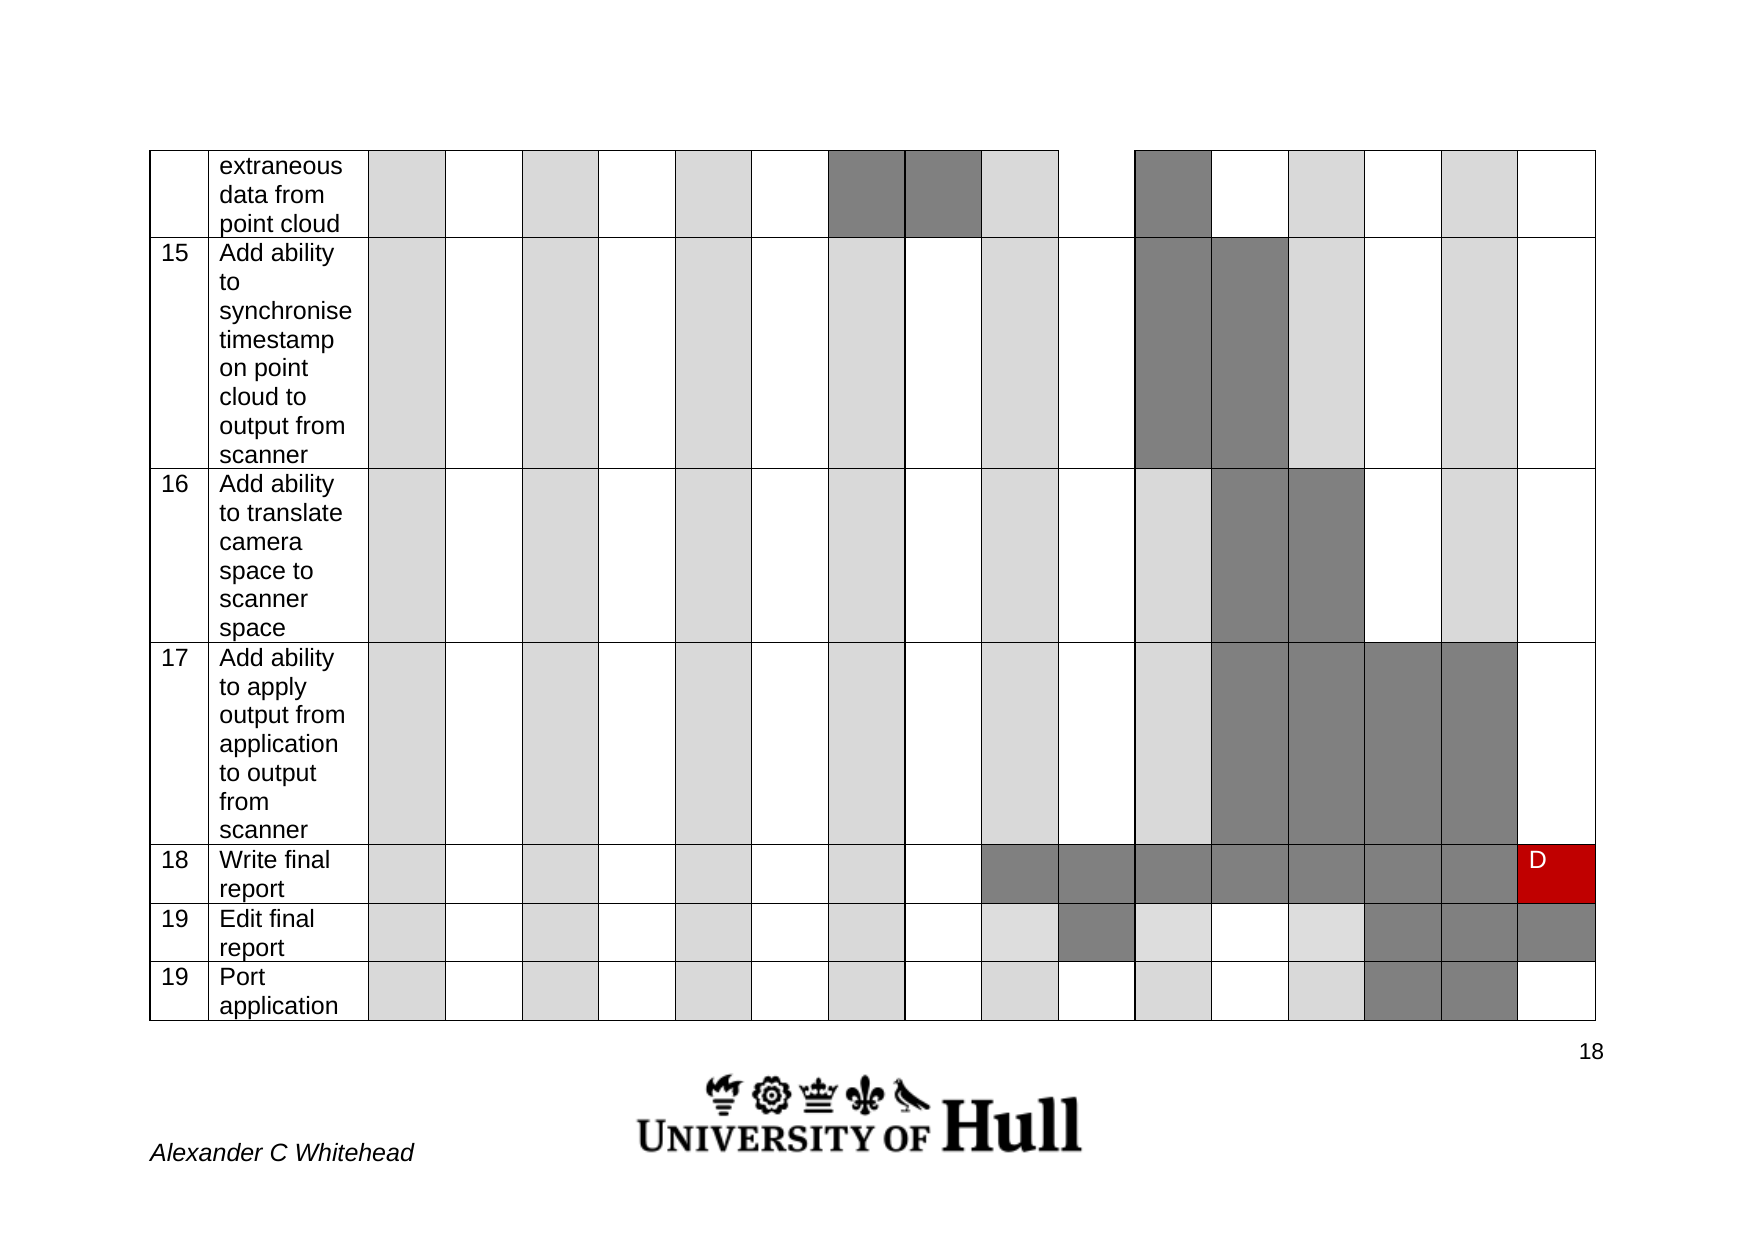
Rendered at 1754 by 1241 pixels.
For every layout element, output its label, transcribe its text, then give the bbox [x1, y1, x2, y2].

table_cell [1365, 962, 1441, 1020]
table_cell [523, 469, 598, 642]
table_cell [1059, 962, 1134, 1020]
table_cell [982, 238, 1058, 468]
table_cell [599, 904, 675, 961]
table_cell 15 [151, 238, 208, 468]
table_cell [676, 962, 751, 1020]
table_cell [1136, 643, 1211, 844]
table_cell [1289, 469, 1364, 642]
table_cell [829, 469, 904, 642]
table_cell [1059, 845, 1134, 903]
table_cell D [1518, 845, 1595, 903]
table_cell [446, 845, 522, 903]
table_cell [752, 469, 828, 642]
table_cell [982, 643, 1058, 844]
table_cell [1518, 962, 1595, 1020]
table_cell 18 [151, 845, 208, 903]
table_cell [1136, 904, 1211, 961]
table_cell [1059, 904, 1134, 961]
table_cell [829, 151, 904, 237]
table_cell [151, 151, 208, 237]
table_cell [676, 151, 751, 237]
table_cell [1212, 643, 1288, 844]
table_cell [1289, 904, 1364, 961]
table_cell [1365, 238, 1441, 468]
table_cell [906, 238, 981, 468]
table_cell [1442, 469, 1517, 642]
table_cell [829, 904, 904, 961]
table_cell 16 [151, 469, 208, 642]
table_cell [1289, 845, 1364, 903]
table_cell [676, 469, 751, 642]
table_cell [1518, 469, 1595, 642]
table_cell [1212, 238, 1288, 468]
table_cell [1136, 151, 1211, 237]
table_cell [829, 845, 904, 903]
table_cell [829, 238, 904, 468]
table_cell [369, 643, 445, 844]
table_cell [1365, 469, 1441, 642]
picture [630, 1064, 1091, 1162]
table_cell [369, 904, 445, 961]
table_cell [523, 962, 598, 1020]
table_cell [1212, 904, 1288, 961]
table_cell [1442, 238, 1517, 468]
table_cell [1442, 962, 1517, 1020]
table_cell [906, 845, 981, 903]
table_cell [906, 469, 981, 642]
table_cell Add ability to synchronise timestamp on point cloud to output from scanner [209, 238, 368, 468]
table_cell Edit final report [209, 904, 368, 961]
table_cell [369, 238, 445, 468]
table_cell [523, 643, 598, 844]
table_cell 17 [151, 643, 208, 844]
table_cell [1136, 962, 1211, 1020]
table_cell [829, 643, 904, 844]
table_cell [752, 151, 828, 237]
table_cell [599, 962, 675, 1020]
table_cell [446, 469, 522, 642]
table_cell [446, 151, 522, 237]
table_cell [369, 962, 445, 1020]
table_cell [906, 151, 981, 237]
table_cell [829, 962, 904, 1020]
table_cell [1059, 238, 1134, 468]
table_cell [446, 643, 522, 844]
table_cell [599, 238, 675, 468]
table_cell [1518, 238, 1595, 468]
table_cell [982, 151, 1058, 237]
table_cell [752, 238, 828, 468]
table_cell extraneous data from point cloud [209, 151, 368, 237]
table_cell Add ability to translate camera space to scanner space [209, 469, 368, 642]
table_cell [982, 845, 1058, 903]
table_cell [982, 904, 1058, 961]
table_cell [1289, 238, 1364, 468]
table_cell [982, 962, 1058, 1020]
table_cell Write final report [209, 845, 368, 903]
table_cell [599, 469, 675, 642]
table_cell Add ability to apply output from application to output from scanner [209, 643, 368, 844]
table_cell [676, 643, 751, 844]
table_cell [1442, 643, 1517, 844]
table_cell 19 [151, 962, 208, 1020]
table_cell [1289, 643, 1364, 844]
table_cell [906, 904, 981, 961]
table_cell [752, 643, 828, 844]
table_cell [1289, 151, 1364, 237]
table_cell [523, 904, 598, 961]
table_cell [1289, 962, 1364, 1020]
table_cell [1136, 845, 1211, 903]
table_cell [1136, 469, 1211, 642]
table_cell [676, 904, 751, 961]
table_cell [1518, 151, 1595, 237]
table_cell [1136, 238, 1211, 468]
table_cell [446, 238, 522, 468]
table_cell [752, 845, 828, 903]
table_cell [523, 151, 598, 237]
table_cell [1518, 643, 1595, 844]
table_cell [1442, 151, 1517, 237]
table_cell [1365, 643, 1441, 844]
table_cell [369, 151, 445, 237]
table_cell [676, 238, 751, 468]
table_cell [599, 845, 675, 903]
table_cell 19 [151, 904, 208, 961]
table_cell Port application [209, 962, 368, 1020]
table_cell [906, 643, 981, 844]
table_cell [369, 469, 445, 642]
table_cell [523, 845, 598, 903]
table_cell [1212, 469, 1288, 642]
table_cell [1059, 643, 1134, 844]
table_cell [752, 904, 828, 961]
table_cell [1442, 845, 1517, 903]
table_cell [676, 845, 751, 903]
table_cell [1059, 469, 1134, 642]
table_cell [906, 962, 981, 1020]
table_cell [1365, 904, 1441, 961]
table_cell [599, 151, 675, 237]
table_cell [1212, 845, 1288, 903]
table_cell [1365, 151, 1441, 237]
table_cell [982, 469, 1058, 642]
table_cell [1365, 845, 1441, 903]
table_cell [369, 845, 445, 903]
table_cell [599, 643, 675, 844]
table_cell [1212, 151, 1288, 237]
table_cell [1059, 150, 1134, 237]
table_cell [446, 904, 522, 961]
table_cell [446, 962, 522, 1020]
table_cell [1212, 962, 1288, 1020]
table_cell [523, 238, 598, 468]
table_cell [1518, 904, 1595, 961]
table_cell [752, 962, 828, 1020]
table_cell [1442, 904, 1517, 961]
